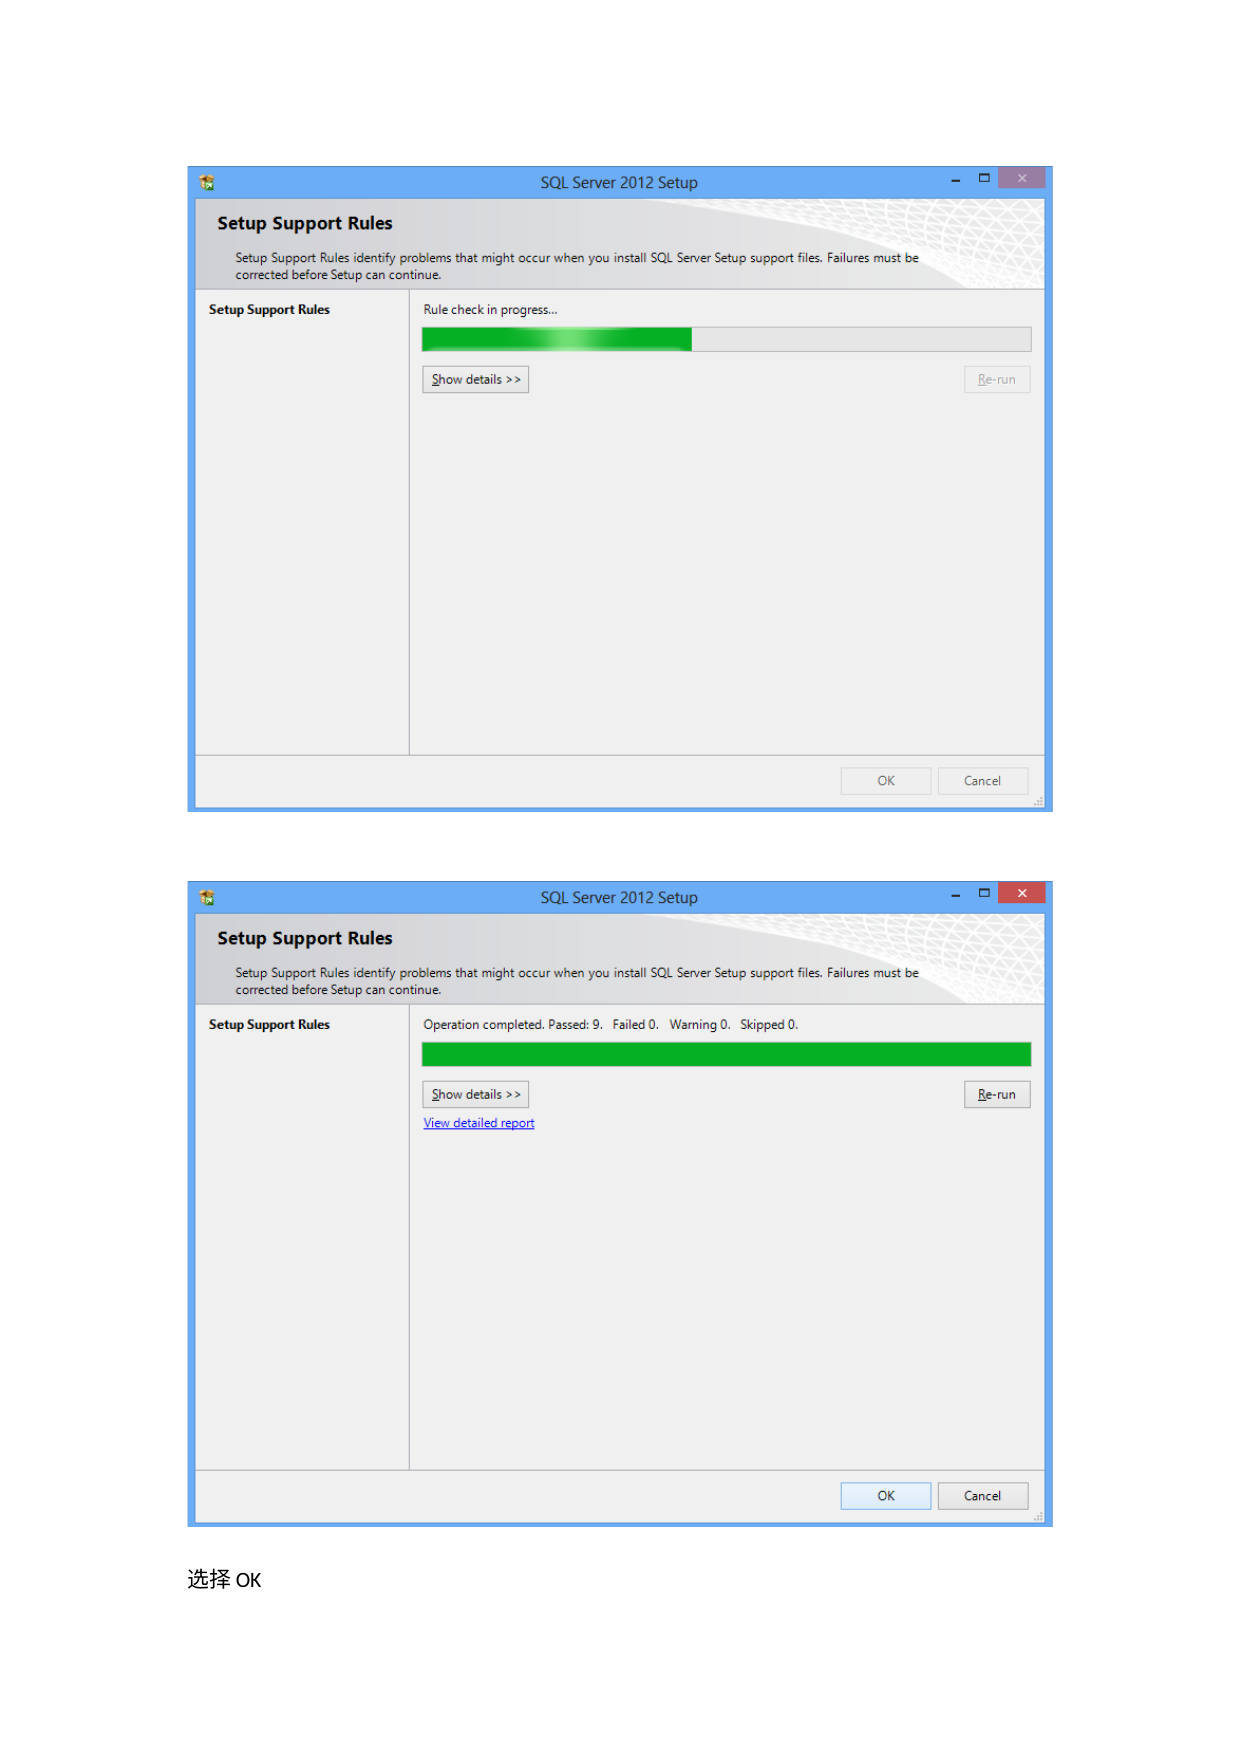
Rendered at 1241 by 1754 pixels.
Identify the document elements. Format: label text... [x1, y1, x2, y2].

picture [187, 881, 1053, 1527]
text 选择OK [187, 1559, 1053, 1592]
picture [187, 166, 1053, 812]
